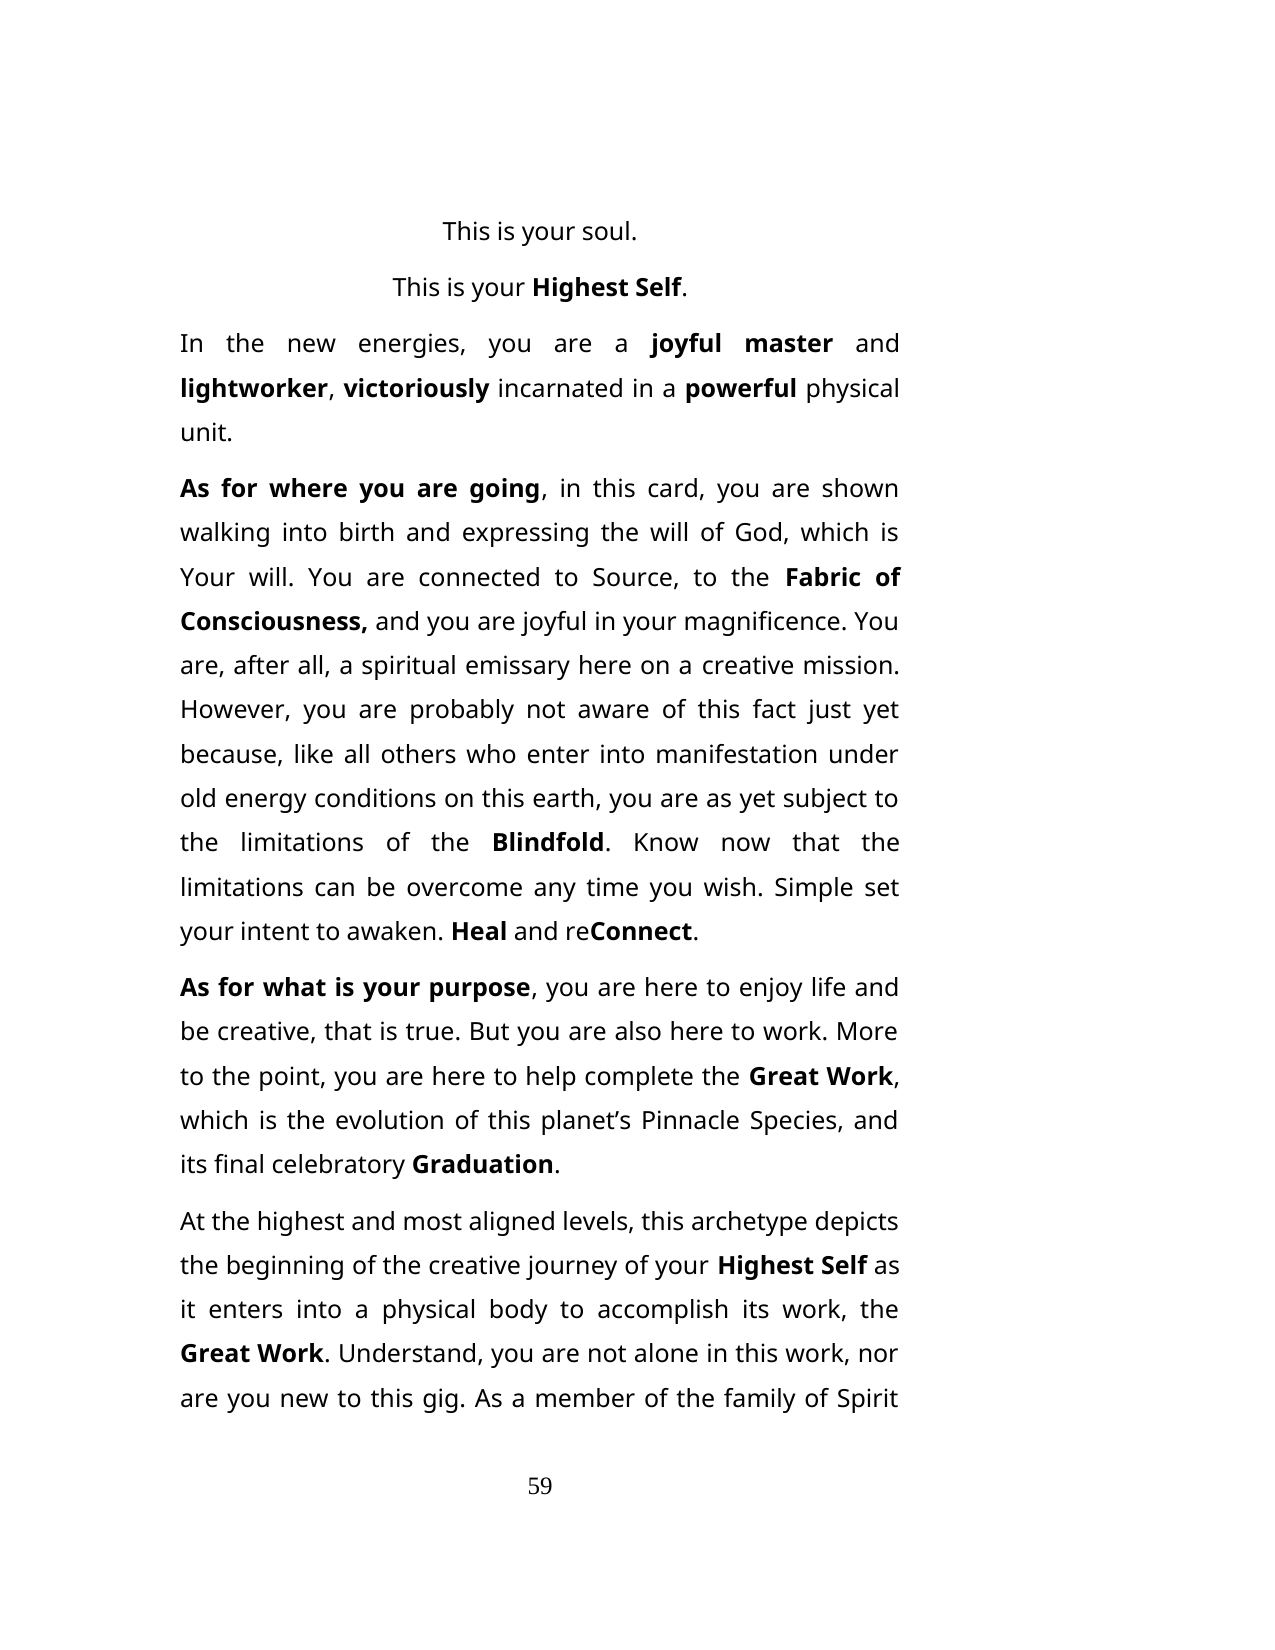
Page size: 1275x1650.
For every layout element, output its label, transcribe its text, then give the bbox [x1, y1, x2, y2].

text As for what is your purpose, you are here to enjoy life and be creative, that is true. But you are also here to work. More to the point, you are here to help complete the Great Work, which is the evolution of this planet’s Pinnacle Species, and its final celebratory Graduation. [180, 970, 900, 1181]
text As for where you are going, in this card, you are shown walking into birth and expressing the will of God, which is Your will. You are connected to Source, to the Fabric of Consciousness, and you are joyful in your magnificence. You are, after all, a spiritual emissary here on a creative mission. However, you are probably not aware of this fact just yet because, like all others who enter into manifestation under old energy conditions on this earth, you are as yet subject to the limitations of the Blindfold. Know now that the limitations can be overcome any time you wish. Simple set your intent to awaken. Heal and reConnect. [180, 471, 900, 948]
text This is your Highest Self. [180, 270, 900, 304]
text This is your soul. [180, 213, 900, 248]
text In the new energies, you are a joyful master and lightworker, victoriously incarnated in a powerful physical unit. [180, 326, 900, 449]
text At the highest and most aligned levels, this archetype depicts the beginning of the creative journey of your Highest Self as it enters into a physical body to accomplish its work, the Great Work. Understand, you are not alone in this work, nor are you new to this gig. As a member of the family of Spirit [180, 1203, 900, 1414]
